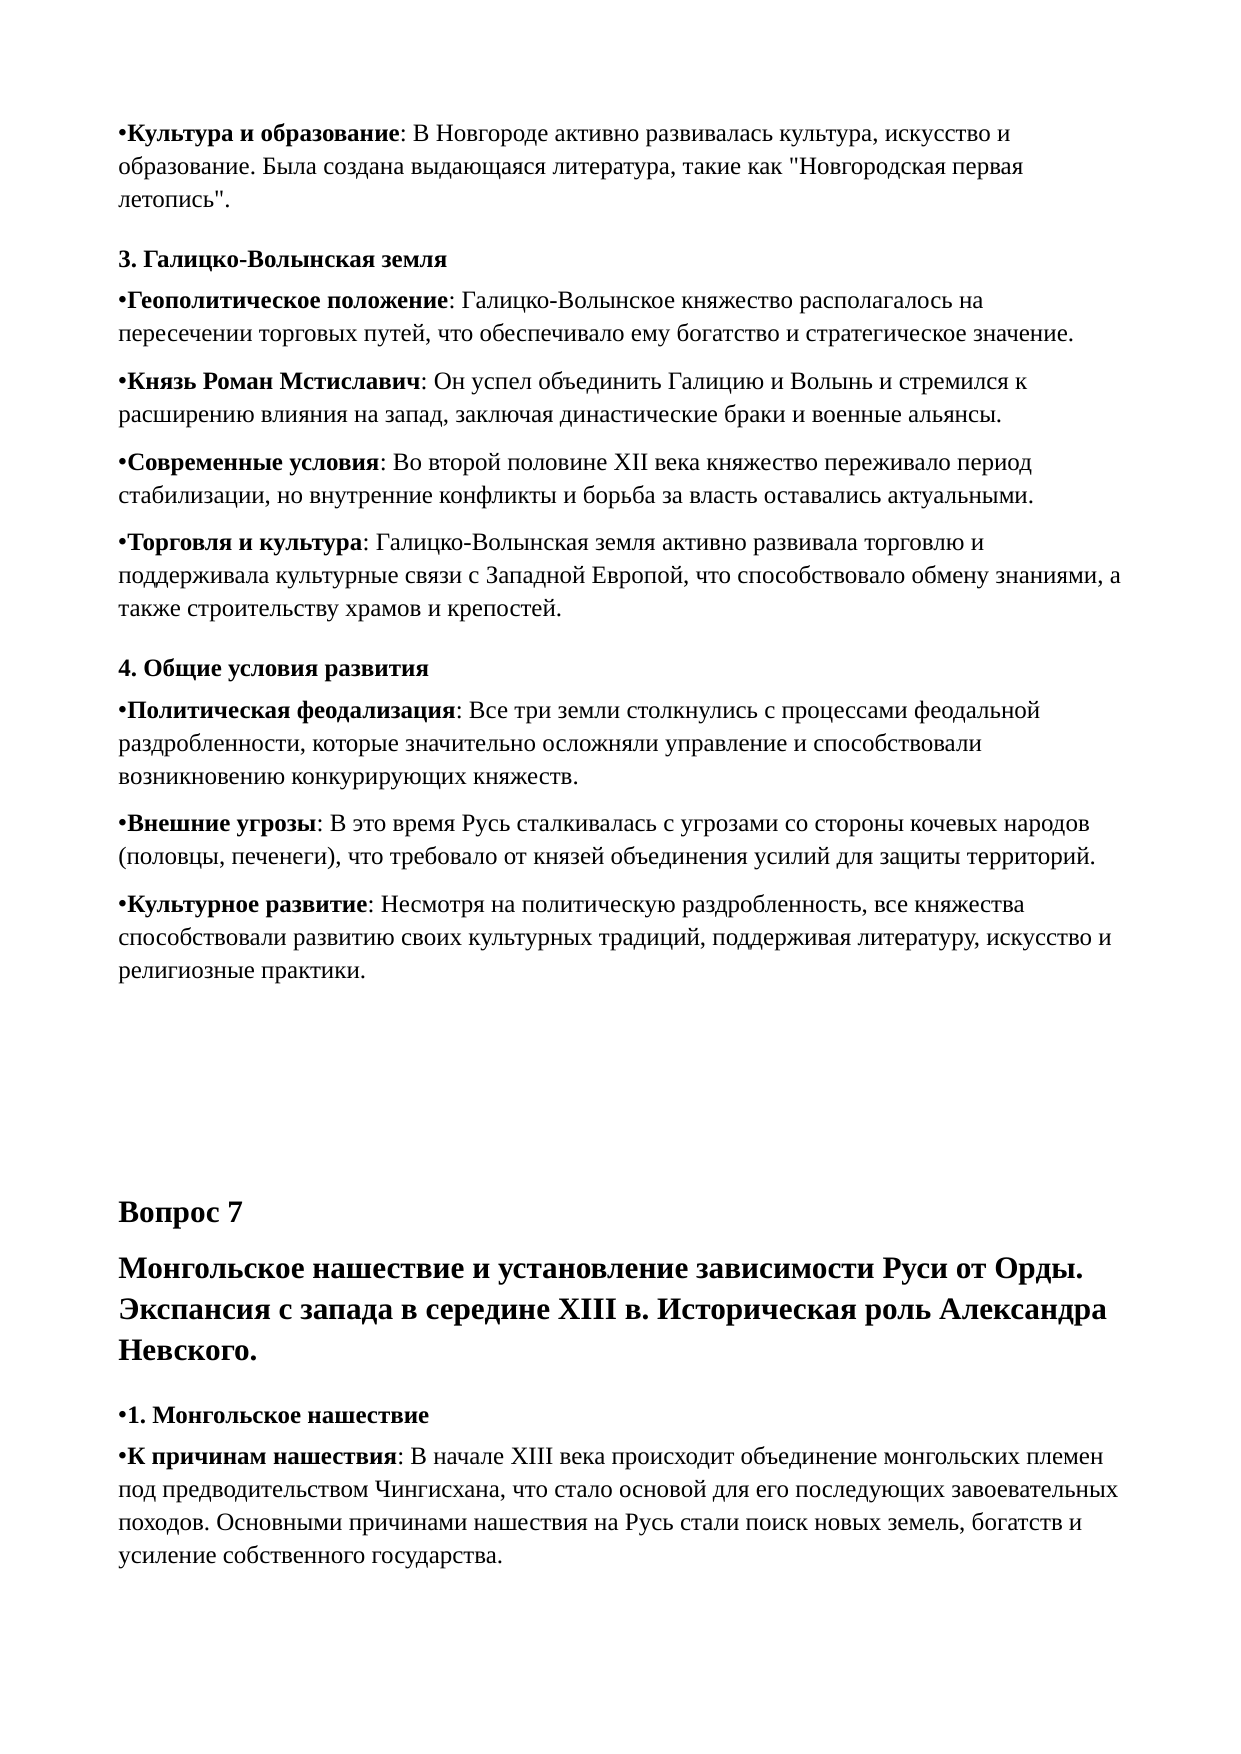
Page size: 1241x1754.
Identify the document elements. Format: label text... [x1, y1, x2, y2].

subtitle 1. Монгольское нашествие [118, 1400, 1122, 1428]
list Геополитическое положение: Галицко-Волынское княжество располагалось на пересечении торговых путей, что обеспечивало ему богатство и стратегическое значение. [118, 286, 1122, 347]
list Культура и образование: В Новгороде активно развивалась культура, искусство и образование. Была создана выдающаяся литература, такие как "Новгородская первая летопись". [118, 118, 1122, 213]
list Современные условия: Во второй половине XII века княжество переживало период стабилизации, но внутренние конфликты и борьба за власть оставались актуальными. [118, 447, 1122, 508]
subtitle 4. Общие условия развития [118, 653, 1122, 682]
list Вопрос 7 [118, 1193, 1122, 1229]
list Политическая феодализация: Все три земли столкнулись с процессами феодальной раздробленности, которые значительно осложняли управление и способствовали возникновению конкурирующих княжеств. [118, 695, 1122, 789]
list Князь Роман Мстиславич: Он успел объединить Галицию и Волынь и стремился к расширению влияния на запад, заключая династические браки и военные альянсы. [118, 366, 1122, 428]
list Монгольское нашествие и установление зависимости Руси от Орды. Экспансия с запада в середине XIII в. Историческая роль Александра Невского. [118, 1249, 1122, 1367]
list Внешние угрозы: В это время Русь сталкивалась с угрозами со стороны кочевых народов (полoвцы, печенеги), что требовало от князей объединения усилий для защиты территорий. [118, 808, 1122, 870]
list Торговля и культура: Галицко-Волынская земля активно развивала торговлю и поддерживала культурные связи с Западной Европой, что способствовало обмену знаниями, а также строительству храмов и крепостей. [118, 527, 1122, 622]
list Культурное развитие: Несмотря на политическую раздробленность, все княжества способствовали развитию своих культурных традиций, поддерживая литературу, искусство и религиозные практики. [118, 889, 1122, 984]
subtitle 3. Галицко-Волынская земля [118, 244, 1122, 273]
list К причинам нашествия: В начале XIII века происходит объединение монгольских племен под предводительством Чингисхана, что стало основой для его последующих завоевательных походов. Основными причинами нашествия на Русь стали поиск новых земель, богатств и усиление собственного государства. [118, 1441, 1122, 1569]
